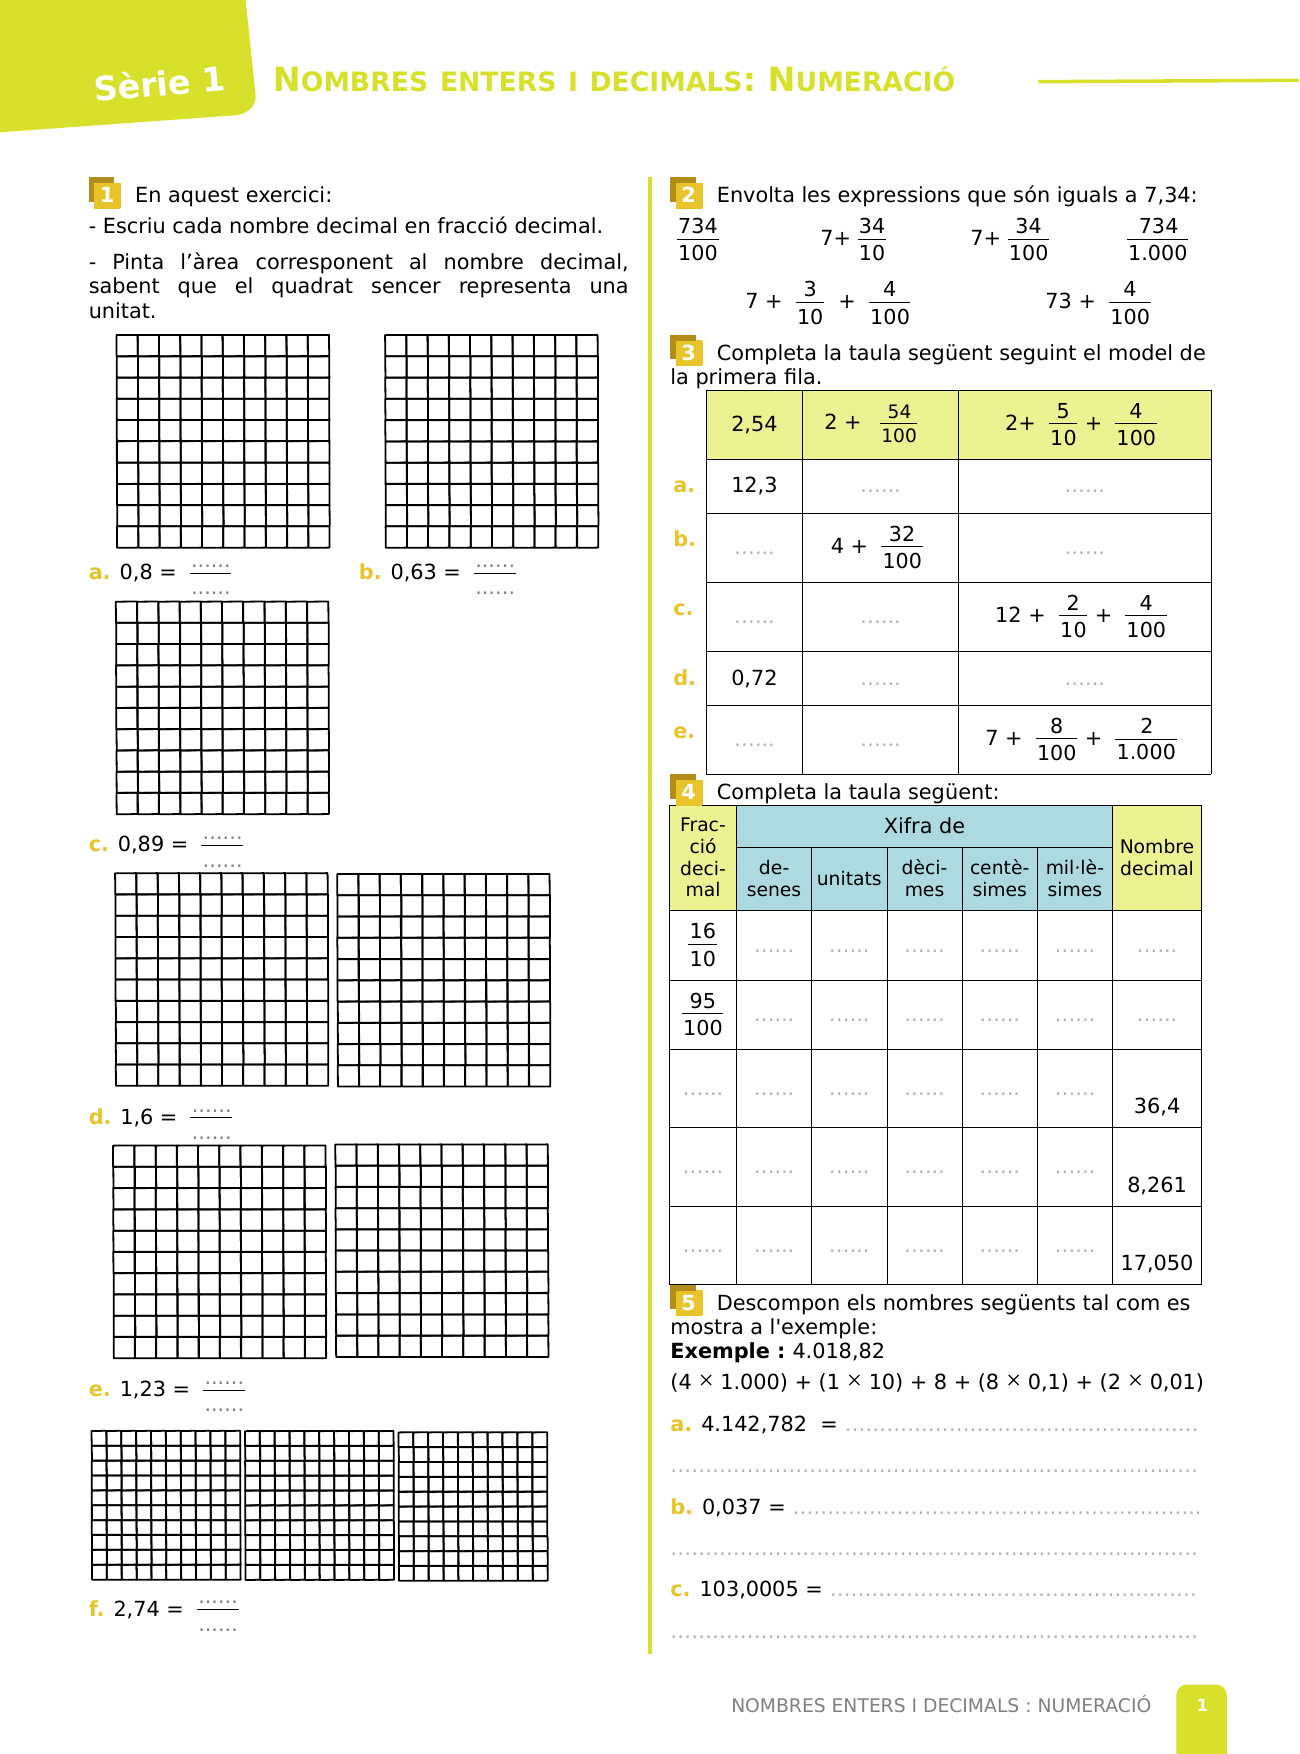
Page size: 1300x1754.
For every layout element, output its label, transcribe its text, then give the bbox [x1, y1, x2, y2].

table_cell [670, 911, 736, 979]
table_cell …... [812, 981, 887, 1049]
table_cell …... [707, 583, 802, 651]
table_cell 8,261 [1113, 1128, 1201, 1206]
text …………………………………………………………………. [670, 1436, 1211, 1478]
table_cell …... [670, 1050, 736, 1127]
table_cell …... [1038, 1207, 1112, 1284]
table_cell …... [959, 460, 1211, 512]
table_cell …... [803, 706, 958, 774]
table_cell 0,72 [707, 652, 802, 704]
table_cell …... [888, 1207, 962, 1284]
table_cell …... [963, 981, 1037, 1049]
list 1,6 = [88, 1093, 629, 1144]
table_cell dèci-mes [888, 848, 962, 910]
table_cell …... [888, 1050, 962, 1127]
table_cell …... [812, 911, 887, 979]
list Completa la taula següent: [696, 774, 1211, 805]
table_header Nombre de­cimal [1113, 806, 1201, 910]
table_cell …... [963, 1050, 1037, 1127]
table_header 2 + [803, 391, 958, 459]
table_cell …... [888, 981, 962, 1049]
table_cell …... [1038, 911, 1112, 979]
list 0,8 = [88, 548, 359, 599]
table_cell de­senes [737, 848, 811, 910]
table_cell [670, 651, 706, 704]
list 4.142,782 = …………………………………………… [670, 1395, 1211, 1436]
table_cell …... [737, 981, 811, 1049]
list En aquest exercici: [114, 177, 629, 208]
table_cell …... [670, 1207, 736, 1284]
table_cell …... [888, 1128, 962, 1206]
list 2,74 = [88, 1584, 629, 1636]
table_cell mil·lè­simes [1038, 848, 1112, 910]
table_cell …... [707, 514, 802, 582]
table_cell [670, 705, 706, 774]
text 7 + + 73 + [670, 277, 1211, 328]
list 1,23 = [88, 1365, 629, 1416]
table_cell …... [1038, 1128, 1112, 1206]
table_cell [670, 459, 706, 512]
table_cell 7 + + [959, 706, 1211, 774]
table_header [670, 390, 706, 459]
table_cell …... [1113, 981, 1201, 1049]
table_cell …... [707, 706, 802, 774]
list 0,037 = ………………………………………………….. [670, 1478, 1211, 1519]
text …………………………………………………………………. [670, 1602, 1211, 1643]
table_cell unitats [812, 848, 887, 910]
table_cell centè­simes [963, 848, 1037, 910]
table_cell …... [812, 1207, 887, 1284]
table_cell …... [1038, 1050, 1112, 1127]
table_cell …... [812, 1050, 887, 1127]
table_cell …... [737, 1050, 811, 1127]
table_cell …... [803, 460, 958, 512]
table_cell …... [737, 1207, 811, 1284]
table_header 2,54 [707, 391, 802, 459]
list Completa la taula següent seguint el mo­del de la primera fila. [670, 334, 1211, 389]
table_cell …... [959, 514, 1211, 582]
table_cell [670, 513, 706, 582]
table_cell 17,050 [1113, 1207, 1201, 1284]
table_header 2+ + [959, 391, 1211, 459]
table_cell …... [1113, 911, 1201, 979]
table_cell [670, 582, 706, 651]
text - Pinta l’àrea corresponent al nombre decimal, sabent que el quadrat sencer representa una unitat. [88, 250, 629, 323]
text (4 × 1.000) + (1 × 10) + 8 + (8 × 0,1) + (2 × 0,01) [670, 1364, 1211, 1395]
table_cell …... [737, 1128, 811, 1206]
table_cell [670, 981, 736, 1049]
table_header Xifra de [737, 806, 1112, 847]
text 7+ 7+ [670, 214, 1211, 265]
list 0,63 = [359, 548, 629, 599]
table_cell …... [803, 652, 958, 704]
table_cell …... [1038, 981, 1112, 1049]
list 103,0005 = ………………………………………..…… [670, 1560, 1211, 1602]
table_cell …... [737, 911, 811, 979]
table_cell …... [963, 1207, 1037, 1284]
table_cell …... [963, 1128, 1037, 1206]
text …………………………………………………………………. [670, 1519, 1211, 1560]
text - Escriu cada nombre decimal en fracció decimal. [88, 214, 629, 238]
table_cell …... [963, 911, 1037, 979]
table_cell …... [812, 1128, 887, 1206]
list Descompon els nombres següents tal com es mostra a l'exemple: [670, 1284, 1211, 1339]
table_cell …... [670, 1128, 736, 1206]
table_cell 12 + + [959, 583, 1211, 651]
table_cell 4 + [803, 514, 958, 582]
table_cell …... [959, 652, 1211, 704]
table_cell 12,3 [707, 460, 802, 512]
table_cell …... [803, 583, 958, 651]
table_cell …... [888, 911, 962, 979]
table_header Frac­ció deci­mal [670, 806, 736, 910]
list 0,89 = [88, 820, 629, 872]
list Envolta les expressions que són iguals a 7,34: [696, 177, 1211, 208]
text Exemple : 4.018,82 [670, 1339, 1211, 1364]
table_cell 36,4 [1113, 1050, 1201, 1127]
